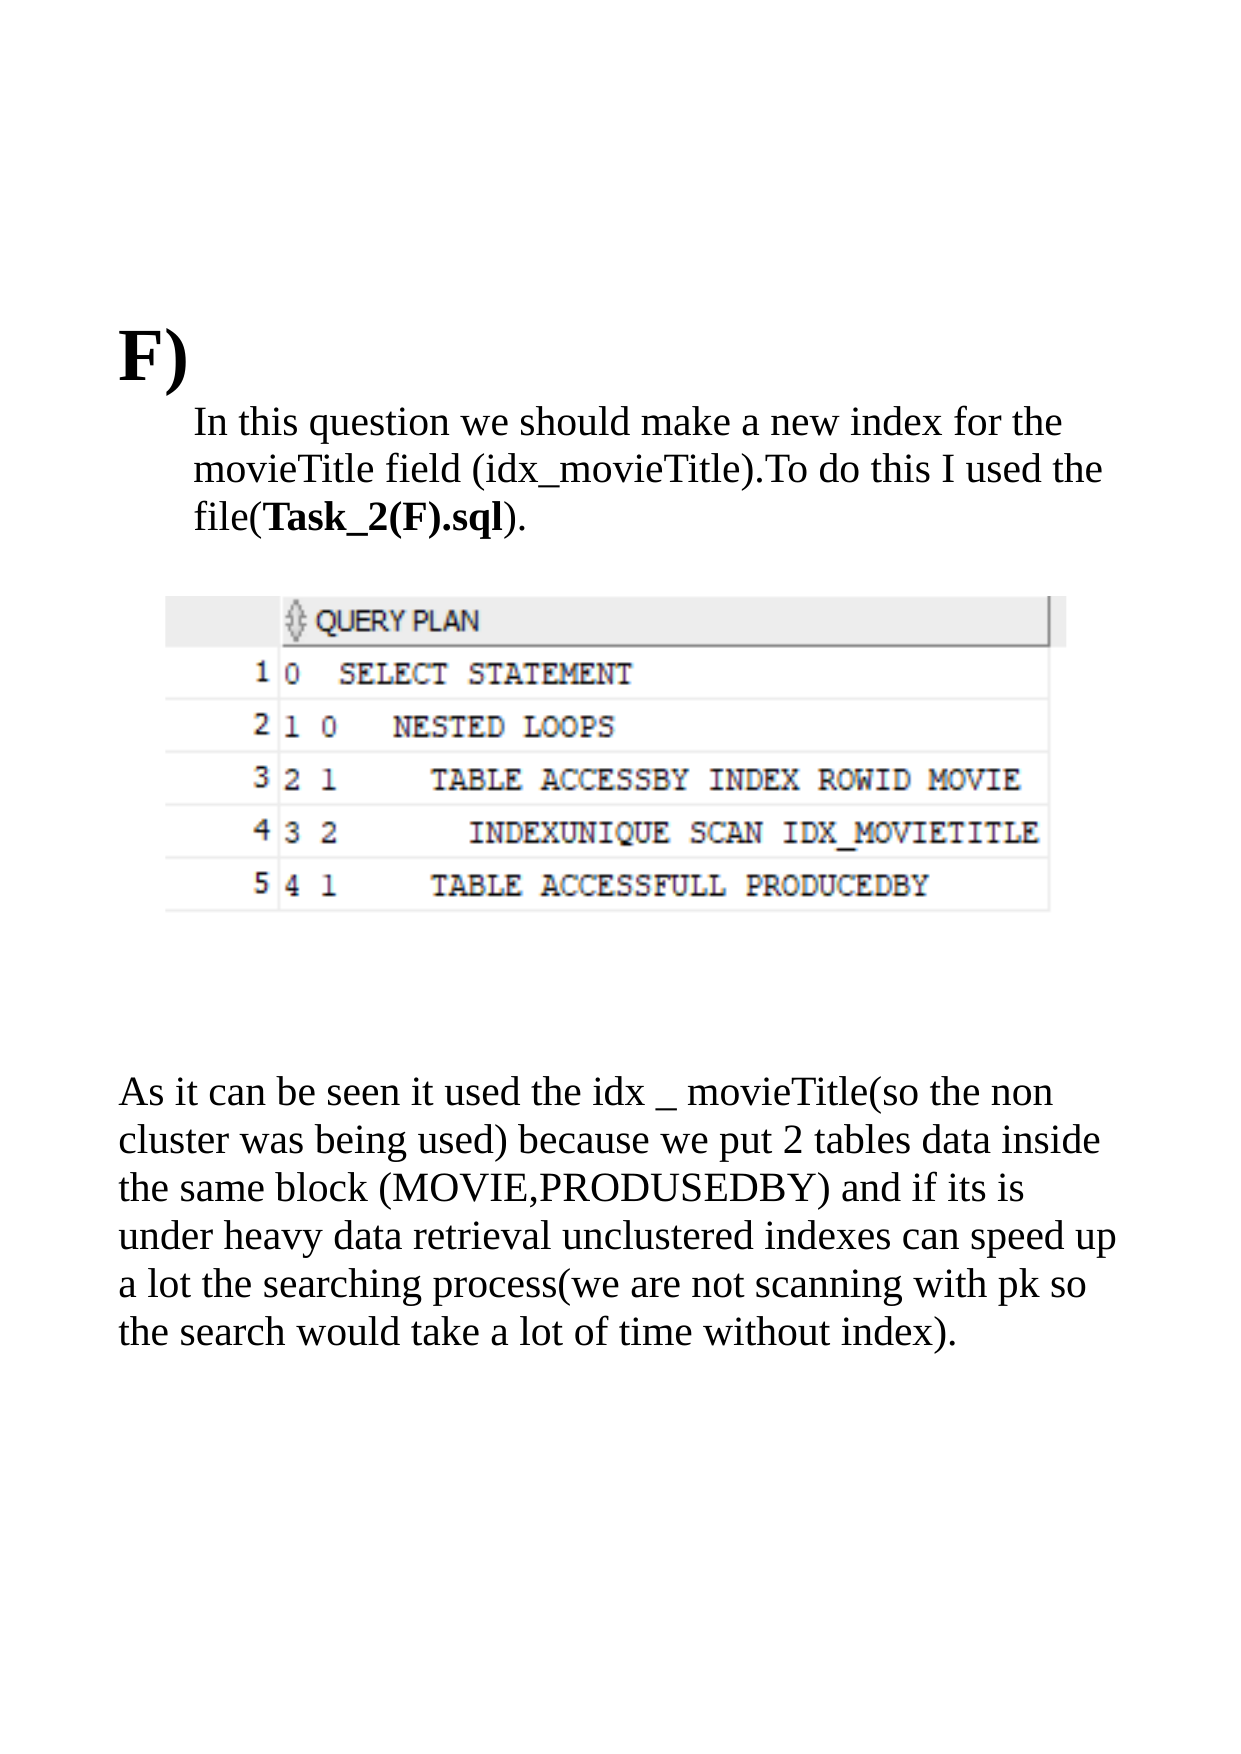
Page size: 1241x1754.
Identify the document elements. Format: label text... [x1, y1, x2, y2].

text In this question we should make a new index for the movieTitle field (idx_movieTitle).To do this I used the file(Task_2(F).sql). [118, 396, 1122, 540]
picture [165, 596, 1067, 947]
text As it can be seen it used the idx _ movieTitle(so the non cluster was being used) because we put 2 tables data inside the same block (MOVIE,PRODUSEDBY) and if its is under heavy data retrieval unclustered indexes can speed up a lot the searching process(we are not scanning with pk so the search would take a lot of time without index). [118, 1067, 1122, 1354]
text F) [118, 310, 1122, 396]
